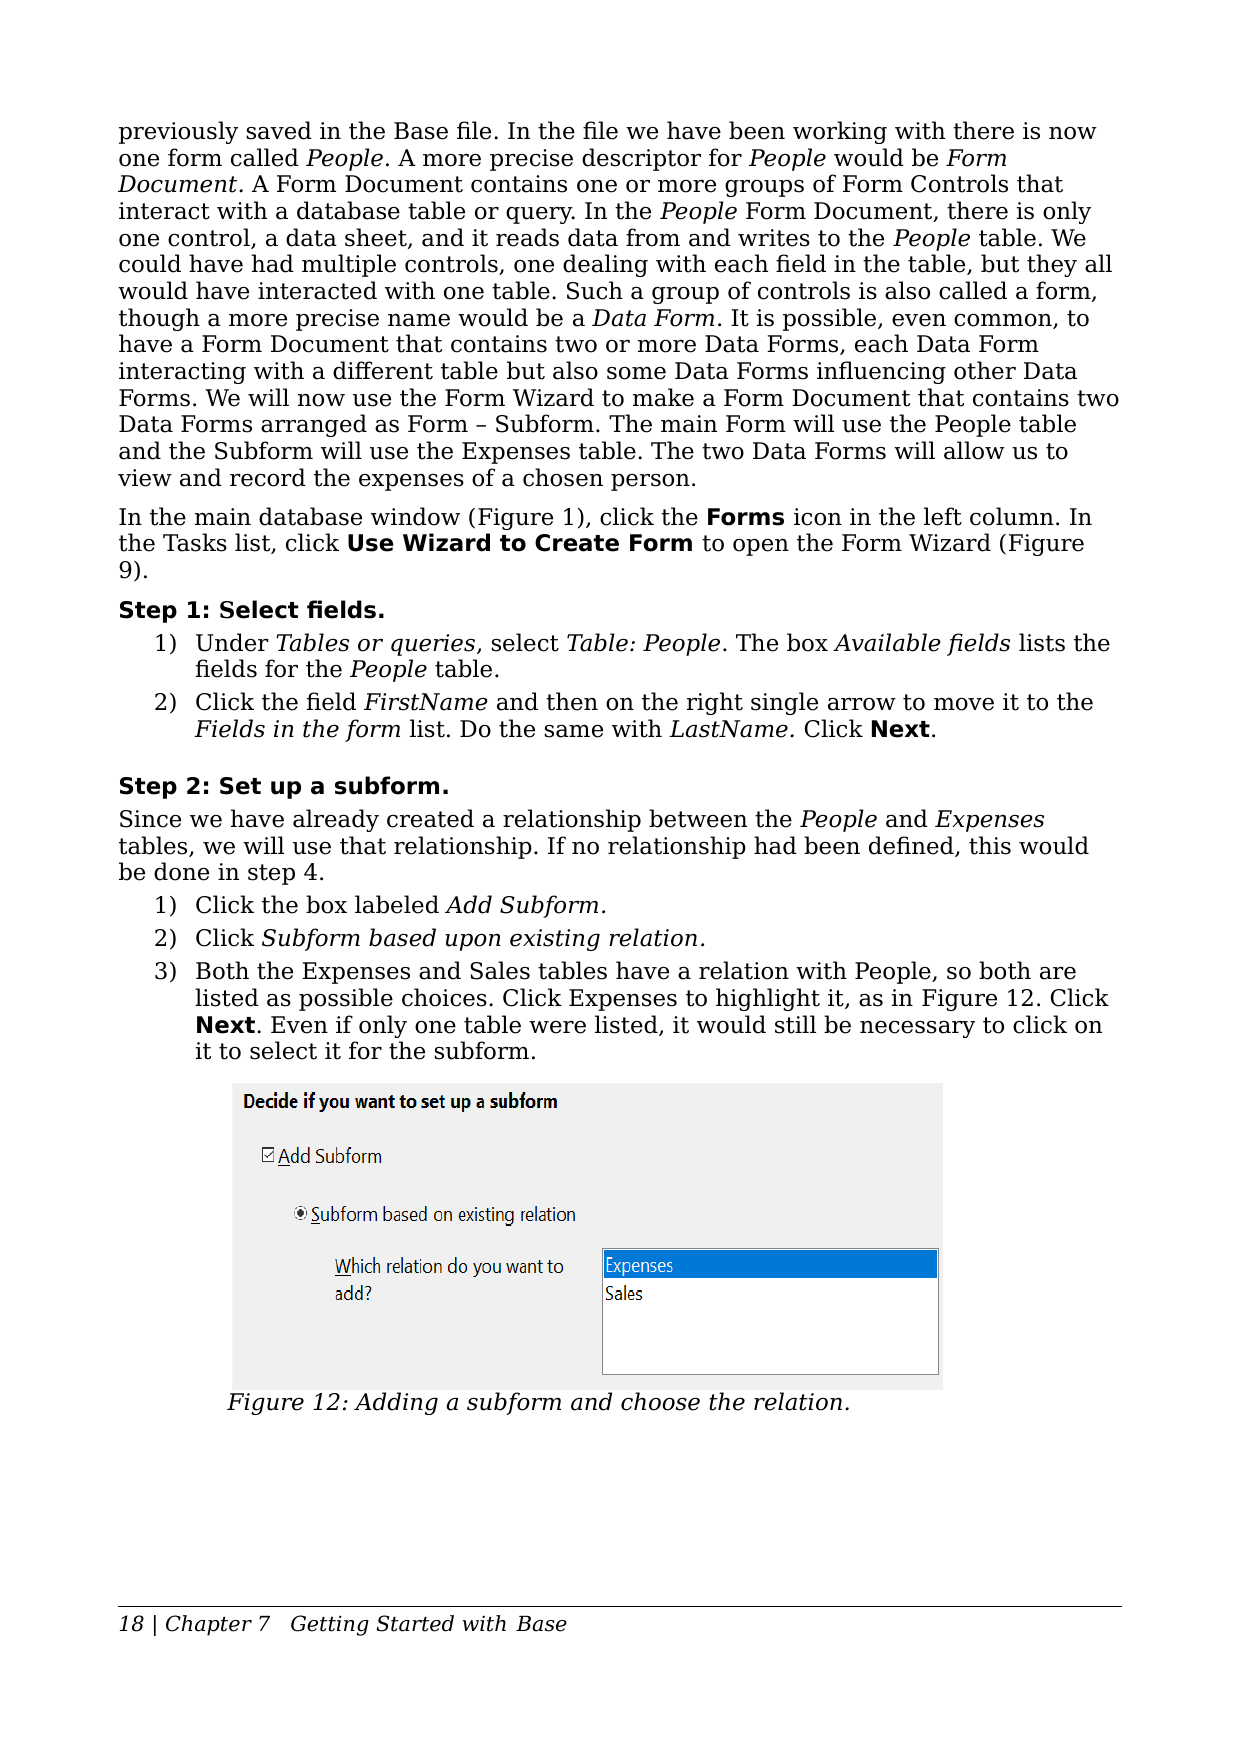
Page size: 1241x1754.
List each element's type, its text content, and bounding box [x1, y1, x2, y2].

list Click the box labeled Add Subform. [177, 893, 1122, 919]
list Both the Expenses and Sales tables have a relation with People, so both are listed as possible choices. Click Expenses to highlight it, as in Figure 12. Click Next. Even if only one table were listed, it would still be necessary to click on it to select it for the subform. [177, 958, 1122, 1065]
list Click the field FirstName and then on the right single arrow to move it to the Fields in the form list. Do the same with LastName. Click Next. [177, 689, 1122, 743]
text Step 1: Select fields. [118, 596, 1122, 623]
list Click Subform based upon existing relation. [177, 926, 1122, 952]
text In the main database window (Figure 1), click the Forms icon in the left column. In the Tasks list, click Use Wizard to Create Form to open the Form Wizard (Figure 9). [118, 504, 1122, 584]
picture [232, 1083, 943, 1390]
text previously saved in the Base file. In the file we have been working with there is now one form called People. A more precise descriptor for People would be Form Document. A Form Document contains one or more groups of Form Controls that interact with a database table or query. In the People Form Document, there is only one control, a data sheet, and it reads data from and writes to the People table. We could have had multiple controls, one dealing with each field in the table, but they all would have interacted with one table. Such a group of controls is also called a form, though a more precise name would be a Data Form. It is possible, even common, to have a Form Document that contains two or more Data Forms, each Data Form interacting with a different table but also some Data Forms influencing other Data Forms. We will now use the Form Wizard to make a Form Document that contains two Data Forms arranged as Form – Subform. The main Form will use the People table and the Subform will use the Expenses table. The two Data Forms will allow us to view and record the expenses of a chosen person. [118, 118, 1122, 491]
text Figure 12: Adding a subform and choose the relation. [227, 1083, 948, 1416]
list Under Tables or queries, select Table: People. The box Available fields lists the fields for the People table. [177, 630, 1122, 683]
text Step 2: Set up a subform. [118, 773, 1122, 800]
list Since we have already created a relationship between the People and Expenses tables, we will use that relationship. If no relationship had been defined, this would be done in step 4. [118, 806, 1122, 886]
